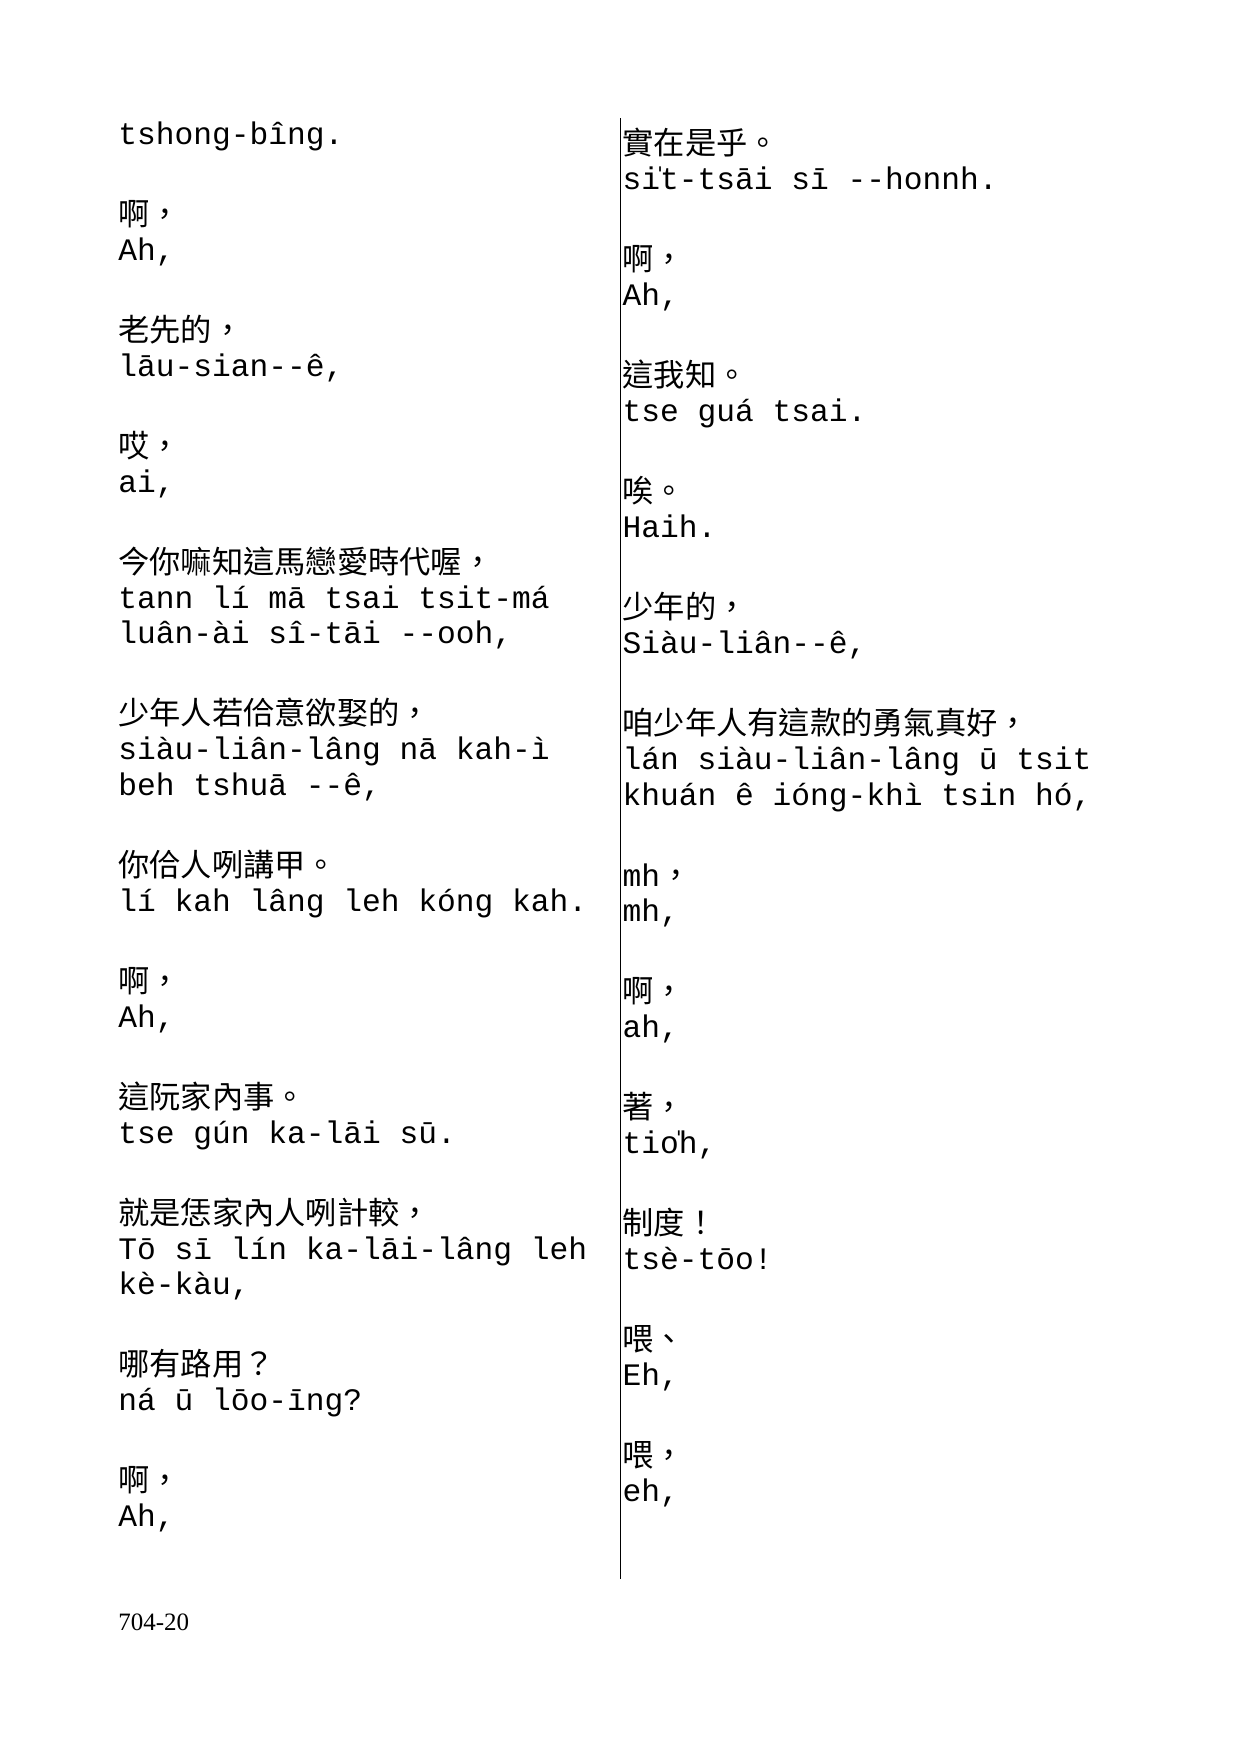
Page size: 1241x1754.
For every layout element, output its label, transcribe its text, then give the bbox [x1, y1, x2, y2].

text 哎， [118, 421, 618, 466]
text mh, [622, 895, 1122, 931]
text 啊， [118, 1456, 618, 1501]
text eh, [622, 1476, 1122, 1511]
text 啊， [622, 966, 1122, 1011]
text 啊， [118, 189, 618, 234]
text 你佮人咧講甲。 [118, 840, 618, 885]
text tshong-bîng. [118, 118, 618, 153]
text lán siàu-liân-lâng ū tsit khuán ê ióng-khì tsin hó, [622, 743, 1122, 814]
text tse gún ka-lāi sū. [118, 1117, 618, 1153]
text Tō sī lín ka-lāi-lâng leh kè-kàu, [118, 1233, 618, 1304]
text 喂， [622, 1430, 1122, 1476]
text Ah, [118, 234, 618, 269]
text 少年人若佮意欲娶的， [118, 688, 618, 734]
text tsè-tōo! [622, 1243, 1122, 1279]
text 這阮家內事。 [118, 1072, 618, 1117]
text 哪有路用？ [118, 1339, 618, 1385]
text siàu-liân-lâng nā kah-ì beh tshuā --ê, [118, 734, 618, 804]
text tse guá tsai. [622, 395, 1122, 431]
text 著， [622, 1082, 1122, 1127]
text Ah, [118, 1001, 618, 1037]
text 啊， [622, 234, 1122, 279]
text 老先的， [118, 305, 618, 350]
text Ah, [622, 279, 1122, 315]
text tann lí mā tsai tsit-má luân-ài sî-tāi --ooh, [118, 582, 618, 653]
text ah, [622, 1011, 1122, 1047]
text 制度！ [622, 1198, 1122, 1243]
text 這我知。 [622, 350, 1122, 395]
text 喂、 [622, 1314, 1122, 1359]
text 咱少年人有這款的勇氣真好， [622, 698, 1122, 743]
text 啊， [118, 956, 618, 1001]
text mh， [622, 850, 1122, 895]
text si̍t-tsāi sī --honnh. [622, 163, 1122, 199]
text lāu-sian--ê, [118, 350, 618, 386]
text lí kah lâng leh kóng kah. [118, 885, 618, 921]
text Siàu-liân--ê, [622, 627, 1122, 663]
text Haih. [622, 511, 1122, 547]
text 少年的， [622, 582, 1122, 627]
text ai, [118, 466, 618, 502]
text Ah, [118, 1501, 618, 1536]
text Eh, [622, 1359, 1122, 1395]
text 今你嘛知這馬戀愛時代喔， [118, 537, 618, 582]
text 實在是乎。 [622, 118, 1122, 163]
text tio̍h, [622, 1127, 1122, 1163]
text 就是恁家內人咧計較， [118, 1188, 618, 1233]
text 唉。 [622, 466, 1122, 511]
text ná ū lōo-īng? [118, 1385, 618, 1420]
